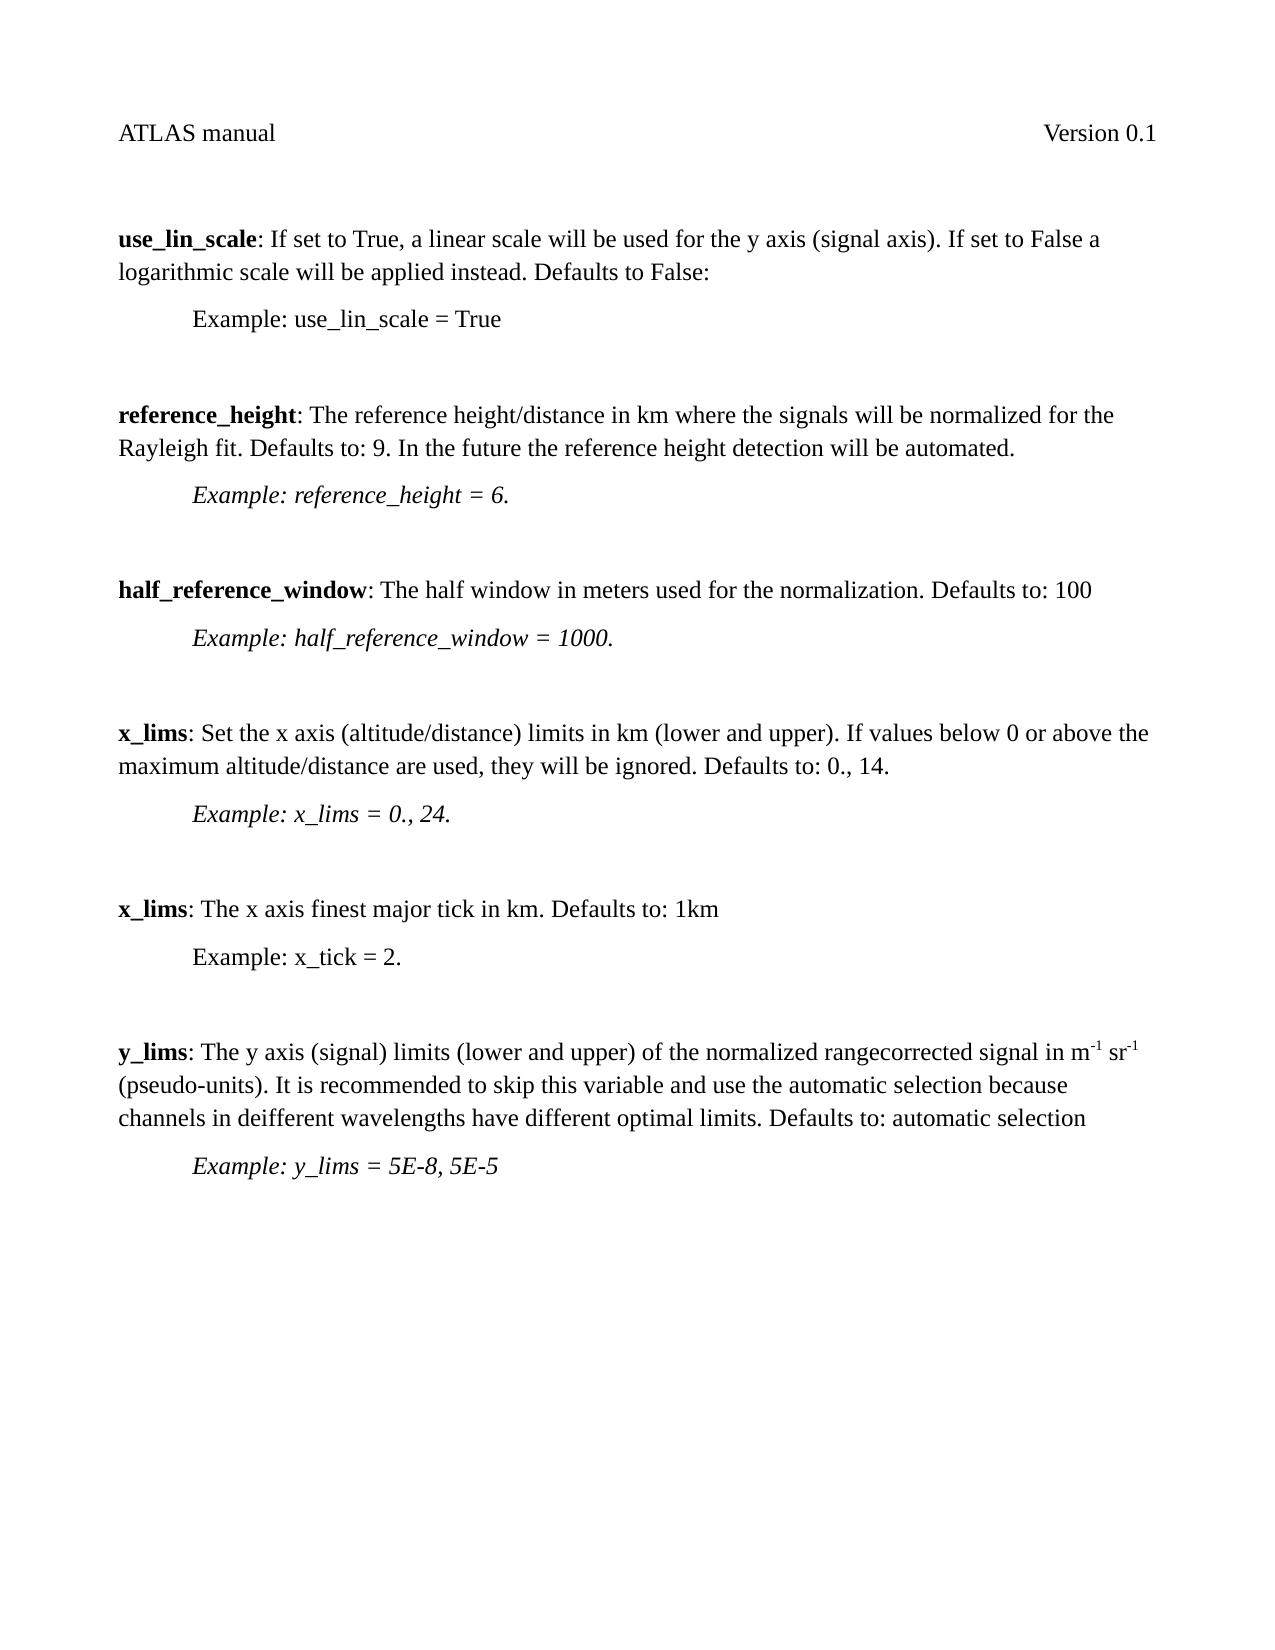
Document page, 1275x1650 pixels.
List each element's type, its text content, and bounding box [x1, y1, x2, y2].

text Example: x_tick = 2. [118, 942, 1157, 971]
text Example: use_lin_scale = True [118, 304, 1157, 333]
text Example: x_lims = 0., 24. [118, 799, 1157, 828]
text x_lims: Set the x axis (altitude/distance) limits in km (lower and upper). If values below 0 or above the maximum altitude/distance are used, they will be ignored. Defaults to: 0., 14. [118, 718, 1157, 780]
text x_lims: The x axis finest major tick in km. Defaults to: 1km [118, 894, 1157, 923]
text y_lims: The y axis (signal) limits (lower and upper) of the normalized rangecorrected signal in m-1 sr-1 (pseudo-units). It is recommended to skip this variable and use the automatic selection because channels in deifferent wavelengths have different optimal limits. Defaults to: automatic selection [118, 1037, 1157, 1132]
text Example: half_reference_window = 1000. [118, 623, 1157, 652]
text use_lin_scale: If set to True, a linear scale will be used for the y axis (signal axis). If set to False a logarithmic scale will be applied instead. Defaults to False: [118, 224, 1157, 286]
text Example: reference_height = 6. [118, 480, 1157, 509]
text Example: y_lims = 5E-8, 5E-5 [118, 1151, 1157, 1179]
text reference_height: The reference height/distance in km where the signals will be normalized for the Rayleigh fit. Defaults to: 9. In the future the reference height detection will be automated. [118, 400, 1157, 462]
text half_reference_window: The half window in meters used for the normalization. Defaults to: 100 [118, 576, 1157, 604]
